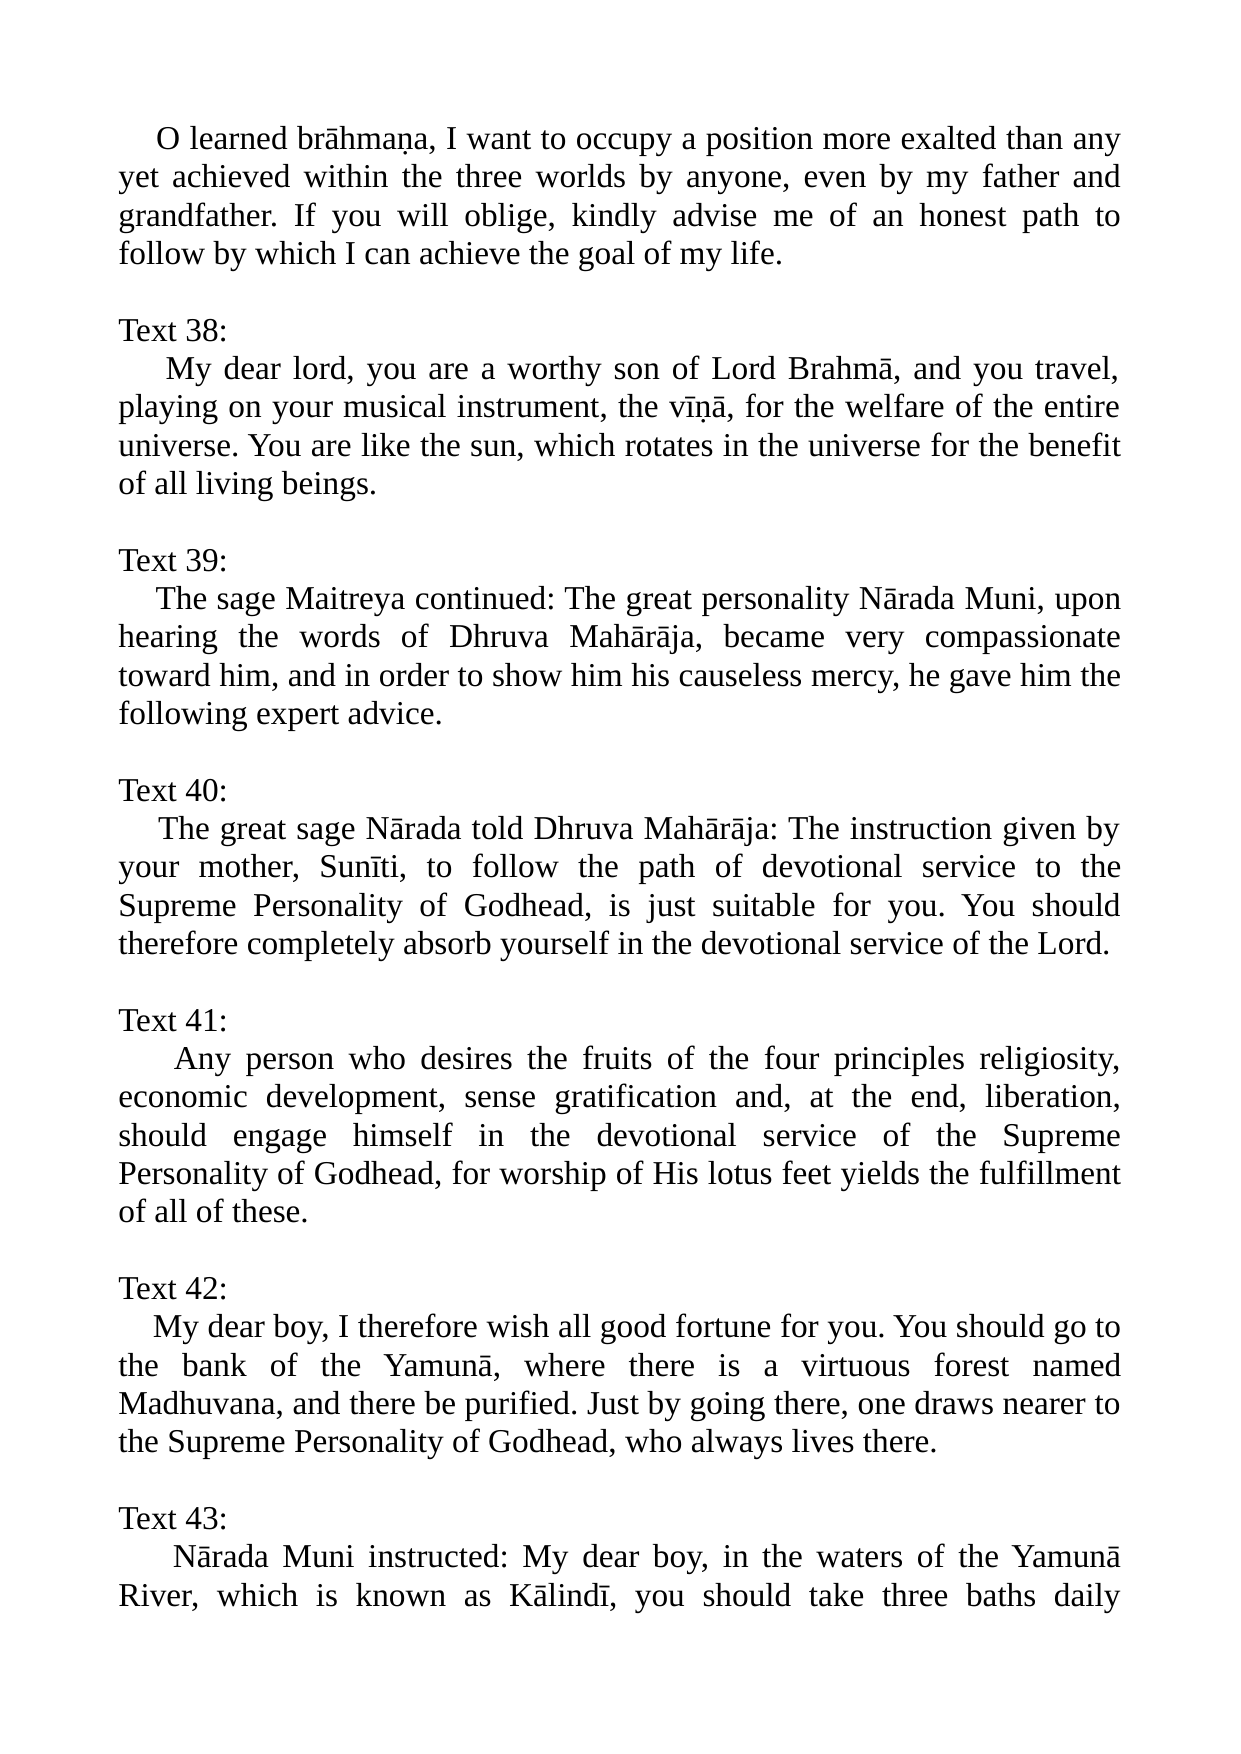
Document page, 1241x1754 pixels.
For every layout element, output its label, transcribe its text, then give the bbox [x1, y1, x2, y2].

text The great sage Nārada told Dhruva Mahārāja: The instruction given by your mother, Sunīti, to follow the path of devotional service to the Supreme Personality of Godhead, is just suitable for you. You should therefore completely absorb yourself in the devotional service of the Lord. [118, 808, 1122, 961]
text My dear boy, I therefore wish all good fortune for you. You should go to the bank of the Yamunā, where there is a virtuous forest named Madhuvana, and there be purified. Just by going there, one draws nearer to the Supreme Personality of Godhead, who always lives there. [118, 1306, 1122, 1460]
text Text 38: [118, 310, 1122, 348]
text O learned brāhmaṇa, I want to occupy a position more exalted than any yet achieved within the three worlds by anyone, even by my father and grandfather. If you will oblige, kindly advise me of an honest path to follow by which I can achieve the goal of my life. [118, 118, 1122, 271]
text Any person who desires the fruits of the four principles religiosity, economic development, sense gratification and, at the end, liberation, should engage himself in the devotional service of the Supreme Personality of Godhead, for worship of His lotus feet yields the fulfillment of all of these. [118, 1038, 1122, 1230]
text The sage Maitreya continued: The great personality Nārada Muni, upon hearing the words of Dhruva Mahārāja, became very compassionate toward him, and in order to show him his causeless mercy, he gave him the following expert advice. [118, 578, 1122, 731]
text Text 42: [118, 1268, 1122, 1306]
text Text 40: [118, 770, 1122, 808]
text Text 39: [118, 540, 1122, 578]
text Text 43: [118, 1498, 1122, 1536]
text Nārada Muni instructed: My dear boy, in the waters of the Yamunā River, which is known as Kālindī, you should take three baths daily [118, 1536, 1122, 1613]
text Text 41: [118, 1000, 1122, 1038]
text My dear lord, you are a worthy son of Lord Brahmā, and you travel, playing on your musical instrument, the vīṇā, for the welfare of the entire universe. You are like the sun, which rotates in the universe for the benefit of all living beings. [118, 348, 1122, 501]
